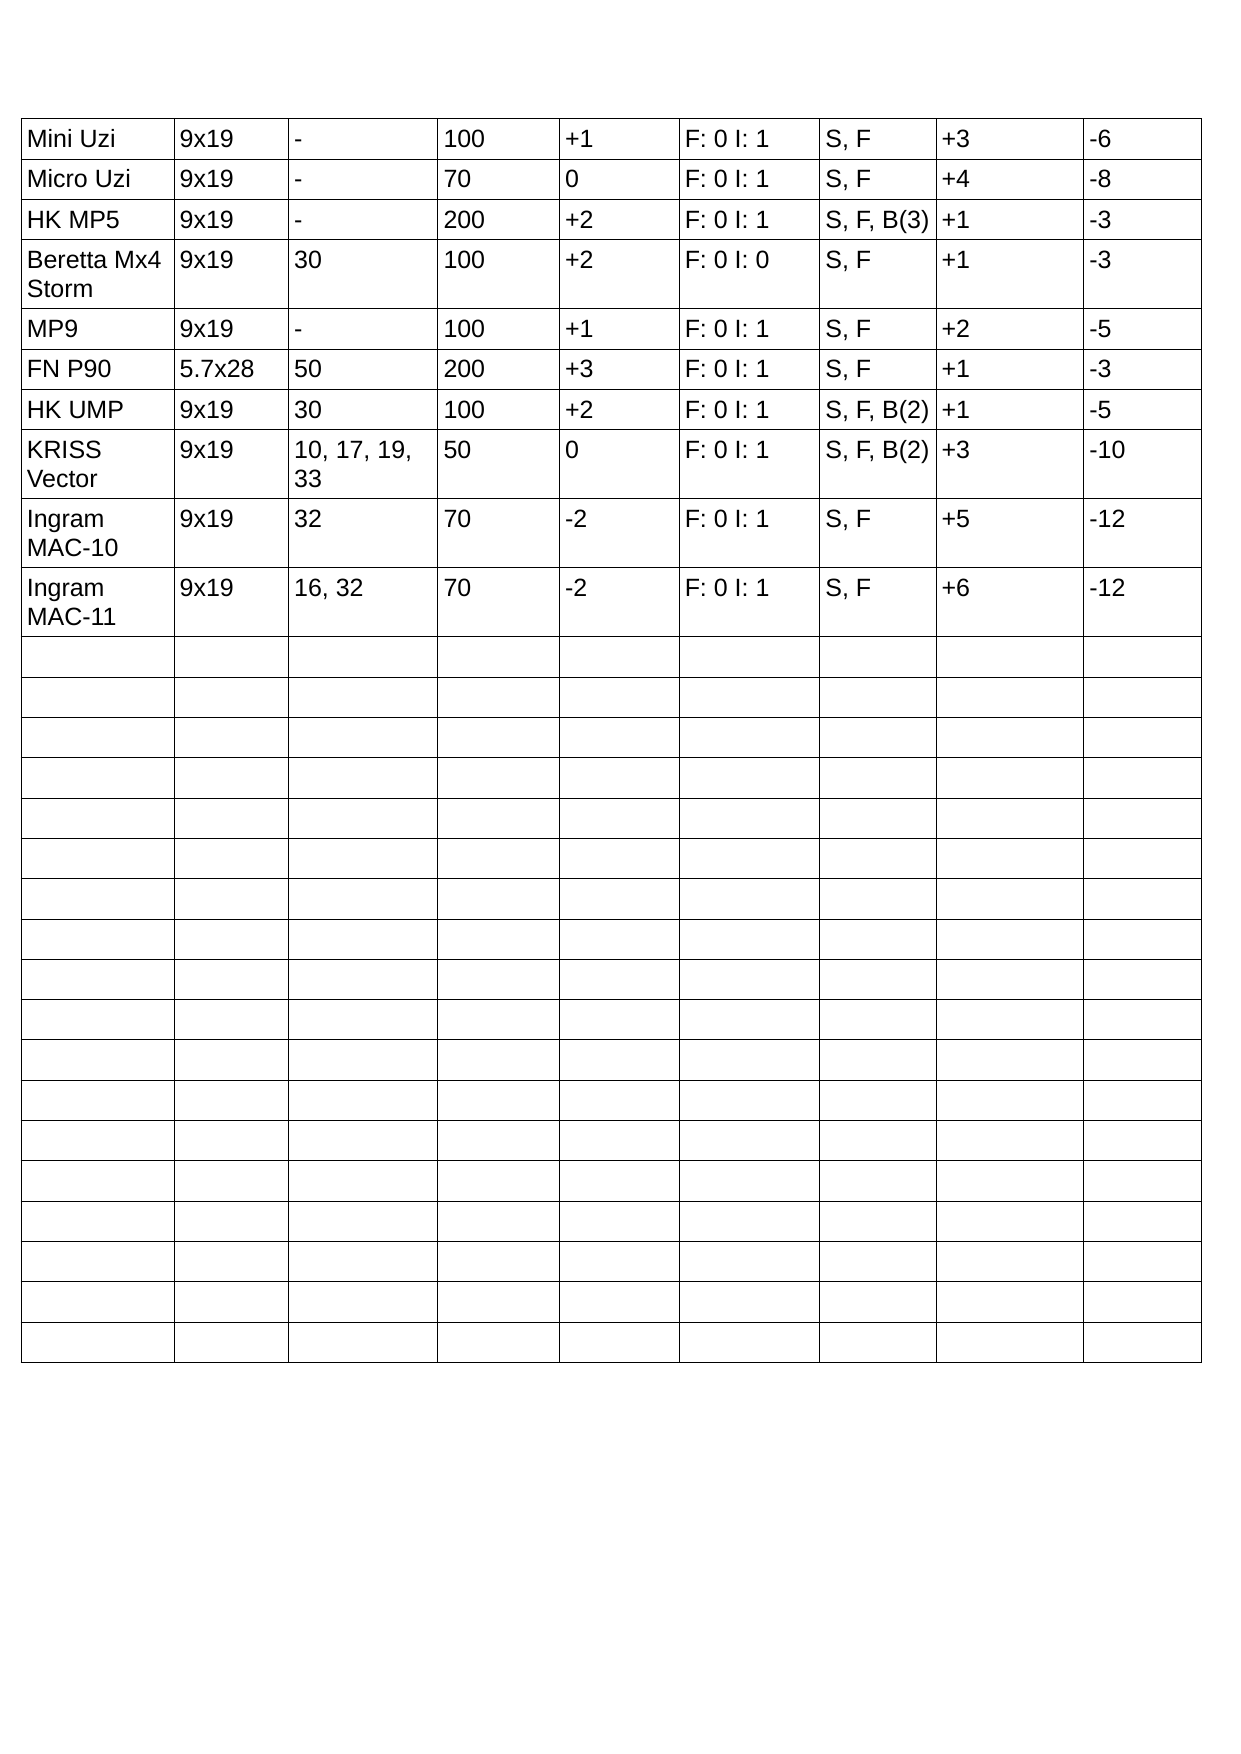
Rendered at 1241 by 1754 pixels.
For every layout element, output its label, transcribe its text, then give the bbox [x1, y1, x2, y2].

table_cell [438, 1282, 559, 1322]
table_cell S, F [820, 309, 936, 348]
table_cell [22, 678, 174, 717]
table_cell [289, 1202, 437, 1241]
table_cell [820, 1040, 936, 1080]
table_cell [289, 799, 437, 838]
table_cell +3 [937, 119, 1083, 158]
table_cell 70 [438, 499, 559, 567]
table_cell +6 [937, 568, 1083, 636]
table_cell S, F [820, 119, 936, 158]
table_cell 200 [438, 350, 559, 389]
table_cell [937, 960, 1083, 999]
table_cell [438, 758, 559, 797]
table_cell [289, 1161, 437, 1201]
table_cell -3 [1084, 240, 1201, 308]
table_cell [438, 1000, 559, 1039]
table_cell -5 [1084, 390, 1201, 429]
table_cell +2 [560, 390, 679, 429]
table_cell [1084, 1282, 1201, 1322]
table_cell [175, 1202, 288, 1241]
table_cell [820, 637, 936, 677]
table_cell [438, 1323, 559, 1362]
table_cell - [289, 309, 437, 348]
table_cell [937, 1161, 1083, 1201]
table_cell [560, 1323, 679, 1362]
table_cell 10, 17, 19, 33 [289, 430, 437, 498]
table_cell -2 [560, 568, 679, 636]
table_cell [937, 1040, 1083, 1080]
table_cell -3 [1084, 350, 1201, 389]
table_cell [820, 1000, 936, 1039]
table_cell HK MP5 [22, 200, 174, 239]
table_cell [820, 1161, 936, 1201]
table_cell [680, 1000, 819, 1039]
table_cell -12 [1084, 568, 1201, 636]
table_cell 50 [438, 430, 559, 498]
table_cell [680, 1323, 819, 1362]
table_cell 30 [289, 390, 437, 429]
table_cell [937, 1202, 1083, 1241]
table_cell [680, 839, 819, 878]
table_cell [22, 1040, 174, 1080]
table_cell [22, 839, 174, 878]
table_cell - [289, 200, 437, 239]
table_cell [438, 1121, 559, 1160]
table_cell [289, 758, 437, 797]
table_cell [937, 920, 1083, 959]
table_cell Beretta Mx4 Storm [22, 240, 174, 308]
table_cell [22, 637, 174, 677]
table_cell 32 [289, 499, 437, 567]
table_cell +3 [560, 350, 679, 389]
table_cell HK UMP [22, 390, 174, 429]
table_cell [1084, 920, 1201, 959]
table_cell [680, 1202, 819, 1241]
table_cell [680, 879, 819, 918]
table_cell Micro Uzi [22, 160, 174, 199]
table_cell [937, 1081, 1083, 1120]
table_cell [560, 637, 679, 677]
table_cell +1 [560, 119, 679, 158]
table_cell S, F, B(2) [820, 430, 936, 498]
table_cell Mini Uzi [22, 119, 174, 158]
table_cell [560, 1040, 679, 1080]
table_cell +2 [560, 240, 679, 308]
table_cell [680, 799, 819, 838]
table_cell [175, 1040, 288, 1080]
table_cell [438, 920, 559, 959]
table_cell [22, 879, 174, 918]
table_cell 9x19 [175, 240, 288, 308]
table_cell 9x19 [175, 160, 288, 199]
table_cell KRISS Vector [22, 430, 174, 498]
table_cell [680, 1242, 819, 1281]
table_cell S, F [820, 240, 936, 308]
table_cell -2 [560, 499, 679, 567]
table_cell [175, 1081, 288, 1120]
table_cell [289, 718, 437, 757]
table_cell [438, 718, 559, 757]
table_cell [560, 839, 679, 878]
table_cell [937, 1000, 1083, 1039]
table_cell S, F [820, 160, 936, 199]
table_cell 0 [560, 160, 679, 199]
table_cell [560, 799, 679, 838]
table_cell F: 0 I: 1 [680, 390, 819, 429]
table_cell [22, 1202, 174, 1241]
table_cell [175, 960, 288, 999]
table_cell - [289, 160, 437, 199]
table_cell [820, 799, 936, 838]
table_cell F: 0 I: 1 [680, 309, 819, 348]
table_cell 9x19 [175, 390, 288, 429]
table_cell [820, 1323, 936, 1362]
table_cell [680, 920, 819, 959]
table_cell 5.7x28 [175, 350, 288, 389]
table_cell +2 [560, 200, 679, 239]
table_cell S, F, B(3) [820, 200, 936, 239]
table_cell [680, 1121, 819, 1160]
table_cell [937, 799, 1083, 838]
table_cell 9x19 [175, 568, 288, 636]
table_cell [438, 960, 559, 999]
table_cell 30 [289, 240, 437, 308]
table_cell 9x19 [175, 309, 288, 348]
table_cell [289, 839, 437, 878]
table_cell [560, 1081, 679, 1120]
table_cell [937, 718, 1083, 757]
table_cell -5 [1084, 309, 1201, 348]
table_cell 9x19 [175, 119, 288, 158]
table_cell [289, 1000, 437, 1039]
table_cell [1084, 637, 1201, 677]
table_cell [438, 799, 559, 838]
table_cell -10 [1084, 430, 1201, 498]
table_cell [289, 1282, 437, 1322]
table_cell [22, 1282, 174, 1322]
table_cell [22, 1242, 174, 1281]
table_cell F: 0 I: 1 [680, 119, 819, 158]
table_cell [937, 678, 1083, 717]
table_cell [22, 758, 174, 797]
table_cell [175, 637, 288, 677]
table_cell - [289, 119, 437, 158]
table_cell [820, 960, 936, 999]
table_cell 100 [438, 390, 559, 429]
table_cell [937, 758, 1083, 797]
table_cell [937, 839, 1083, 878]
table_cell [22, 1161, 174, 1201]
table_cell [1084, 1081, 1201, 1120]
table_cell 16, 32 [289, 568, 437, 636]
table_cell [22, 960, 174, 999]
table_cell F: 0 I: 0 [680, 240, 819, 308]
table_cell F: 0 I: 1 [680, 200, 819, 239]
table_cell [289, 920, 437, 959]
table_cell [175, 718, 288, 757]
table_cell [289, 879, 437, 918]
table_cell [289, 960, 437, 999]
table_cell [1084, 758, 1201, 797]
table_cell 9x19 [175, 430, 288, 498]
table_cell [560, 960, 679, 999]
table_cell 70 [438, 160, 559, 199]
table_cell [175, 1000, 288, 1039]
table_cell [937, 879, 1083, 918]
table_cell [820, 678, 936, 717]
table_cell [438, 678, 559, 717]
table_cell [937, 1242, 1083, 1281]
table_cell [560, 1202, 679, 1241]
table_cell [289, 1323, 437, 1362]
table_cell [22, 1121, 174, 1160]
table_cell [560, 879, 679, 918]
table_cell [438, 637, 559, 677]
table_cell [1084, 799, 1201, 838]
table_cell [175, 758, 288, 797]
table_cell [1084, 1000, 1201, 1039]
table_cell [1084, 879, 1201, 918]
table_cell [937, 1323, 1083, 1362]
table_cell [680, 758, 819, 797]
table_cell [175, 1282, 288, 1322]
table_cell [560, 1000, 679, 1039]
table_cell [438, 839, 559, 878]
table_cell +1 [560, 309, 679, 348]
table_cell [22, 718, 174, 757]
table_cell [1084, 1040, 1201, 1080]
table_cell 200 [438, 200, 559, 239]
table_cell [438, 1040, 559, 1080]
table_cell [560, 1121, 679, 1160]
table_cell +1 [937, 390, 1083, 429]
table_cell 0 [560, 430, 679, 498]
table_cell [289, 1242, 437, 1281]
table_cell Ingram MAC-10 [22, 499, 174, 567]
table_cell 100 [438, 240, 559, 308]
table_cell [680, 960, 819, 999]
table_cell F: 0 I: 1 [680, 430, 819, 498]
table_cell S, F [820, 499, 936, 567]
table_cell [560, 1242, 679, 1281]
table_cell [1084, 718, 1201, 757]
table_cell [1084, 1242, 1201, 1281]
table_cell +2 [937, 309, 1083, 348]
table_cell [820, 839, 936, 878]
table_cell 50 [289, 350, 437, 389]
table_cell 100 [438, 119, 559, 158]
table_cell [22, 799, 174, 838]
table_cell F: 0 I: 1 [680, 160, 819, 199]
table_cell [560, 1161, 679, 1201]
table_cell [680, 1040, 819, 1080]
table_cell [22, 920, 174, 959]
table_cell [438, 1242, 559, 1281]
table_cell [1084, 1121, 1201, 1160]
table_cell [175, 1121, 288, 1160]
table_cell 70 [438, 568, 559, 636]
table_cell 9x19 [175, 200, 288, 239]
table_cell [438, 1081, 559, 1120]
table_cell -6 [1084, 119, 1201, 158]
table_cell [289, 637, 437, 677]
table_cell [937, 1282, 1083, 1322]
table_cell [1084, 1202, 1201, 1241]
table_cell [820, 1242, 936, 1281]
table_cell S, F [820, 568, 936, 636]
table_cell [680, 637, 819, 677]
table_cell [438, 879, 559, 918]
table_cell [937, 637, 1083, 677]
table_cell S, F, B(2) [820, 390, 936, 429]
table_cell [820, 1202, 936, 1241]
table_cell [289, 1081, 437, 1120]
table_cell Ingram MAC-11 [22, 568, 174, 636]
table_cell MP9 [22, 309, 174, 348]
table_cell -3 [1084, 200, 1201, 239]
table_cell [175, 678, 288, 717]
table_cell [22, 1000, 174, 1039]
table_cell [820, 758, 936, 797]
table_cell [438, 1161, 559, 1201]
table_cell [680, 1161, 819, 1201]
table_cell [820, 1121, 936, 1160]
table_cell [1084, 839, 1201, 878]
table_cell [289, 1121, 437, 1160]
table_cell [820, 1081, 936, 1120]
table_cell [175, 920, 288, 959]
table_cell [175, 879, 288, 918]
table_cell +4 [937, 160, 1083, 199]
table_cell [175, 1323, 288, 1362]
table_cell F: 0 I: 1 [680, 499, 819, 567]
table_cell +3 [937, 430, 1083, 498]
table_cell [1084, 960, 1201, 999]
table_cell [680, 678, 819, 717]
table_cell [680, 1081, 819, 1120]
table_cell [438, 1202, 559, 1241]
table_cell [289, 1040, 437, 1080]
table_cell [560, 1282, 679, 1322]
table_cell [22, 1323, 174, 1362]
table_cell -8 [1084, 160, 1201, 199]
table_cell [22, 1081, 174, 1120]
table_cell [820, 1282, 936, 1322]
table_cell [560, 758, 679, 797]
table_cell +5 [937, 499, 1083, 567]
table_cell [820, 718, 936, 757]
table_cell FN P90 [22, 350, 174, 389]
table_cell [937, 1121, 1083, 1160]
table_cell [680, 718, 819, 757]
table_cell [560, 718, 679, 757]
table_cell [1084, 678, 1201, 717]
table_cell [175, 839, 288, 878]
table_cell [175, 1242, 288, 1281]
table_cell [289, 678, 437, 717]
table_cell +1 [937, 200, 1083, 239]
table_cell [820, 879, 936, 918]
table_cell F: 0 I: 1 [680, 350, 819, 389]
table_cell [820, 920, 936, 959]
table_cell +1 [937, 350, 1083, 389]
table_cell [1084, 1161, 1201, 1201]
table_cell [560, 920, 679, 959]
table_cell [175, 799, 288, 838]
table_cell [560, 678, 679, 717]
table_cell -12 [1084, 499, 1201, 567]
table_cell F: 0 I: 1 [680, 568, 819, 636]
table_cell [680, 1282, 819, 1322]
table_cell 100 [438, 309, 559, 348]
table_cell [1084, 1323, 1201, 1362]
table_cell [175, 1161, 288, 1201]
table_cell S, F [820, 350, 936, 389]
table_cell +1 [937, 240, 1083, 308]
table_cell 9x19 [175, 499, 288, 567]
